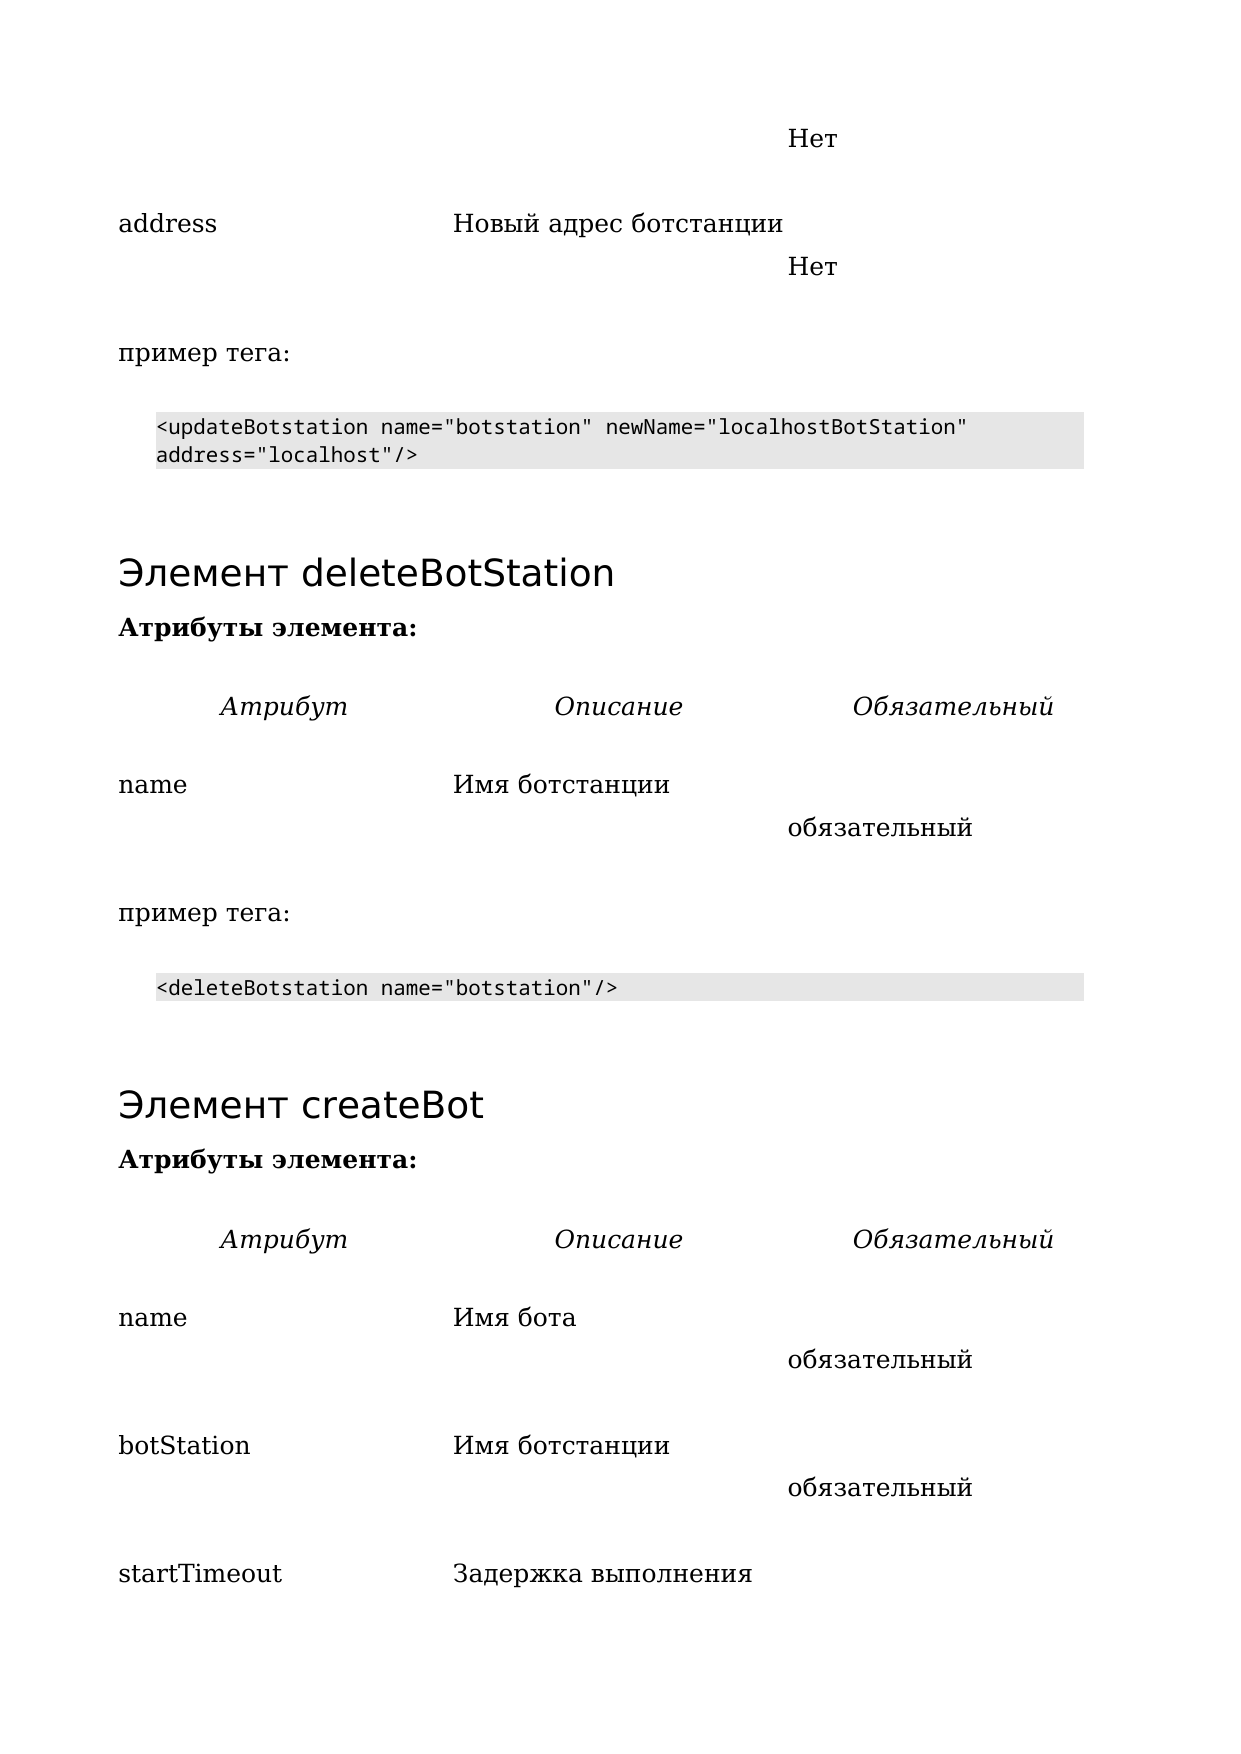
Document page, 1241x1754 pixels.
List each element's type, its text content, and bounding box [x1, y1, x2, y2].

table_cell Новый адрес ботстанции [453, 204, 787, 332]
table_cell address [118, 204, 453, 332]
table_cell name [118, 764, 453, 892]
table_header Обязательный [788, 1182, 1122, 1297]
table_cell [453, 118, 787, 203]
table_cell Имя ботстанции [453, 764, 787, 892]
table_cell обязательный [788, 1297, 1122, 1425]
subtitle Элемент createBot [118, 1084, 1122, 1127]
table_cell botStation [118, 1425, 453, 1553]
table_header Атрибут [118, 1182, 453, 1297]
table_cell обязательный [788, 764, 1122, 892]
text пример тега: [118, 898, 1122, 928]
table_header Атрибуты элемента: [118, 1139, 1122, 1182]
text <deleteBotstation name="botstation"/> [156, 973, 1084, 1001]
table_cell startTimeout [118, 1553, 453, 1596]
table_cell Имя бота [453, 1297, 787, 1425]
table_cell [788, 1553, 1122, 1596]
table_cell Нет [788, 118, 1122, 203]
table_cell Имя ботстанции [453, 1425, 787, 1553]
table_header Описание [453, 1182, 787, 1297]
table_cell name [118, 1297, 453, 1425]
subtitle Элемент deleteBotStation [118, 551, 1122, 595]
table_cell Нет [788, 204, 1122, 332]
table_header Атрибут [118, 650, 453, 764]
table_cell обязательный [788, 1425, 1122, 1553]
table_header Обязательный [788, 650, 1122, 764]
text пример тега: [118, 338, 1122, 367]
table_cell [118, 118, 453, 203]
text <updateBotstation name="botstation" newName="localhostBotStation" address="localhost"/> [156, 412, 1084, 469]
table_header Описание [453, 650, 787, 764]
table_cell Задержка выполнения [453, 1553, 787, 1596]
table_header Атрибуты элемента: [118, 607, 1122, 650]
